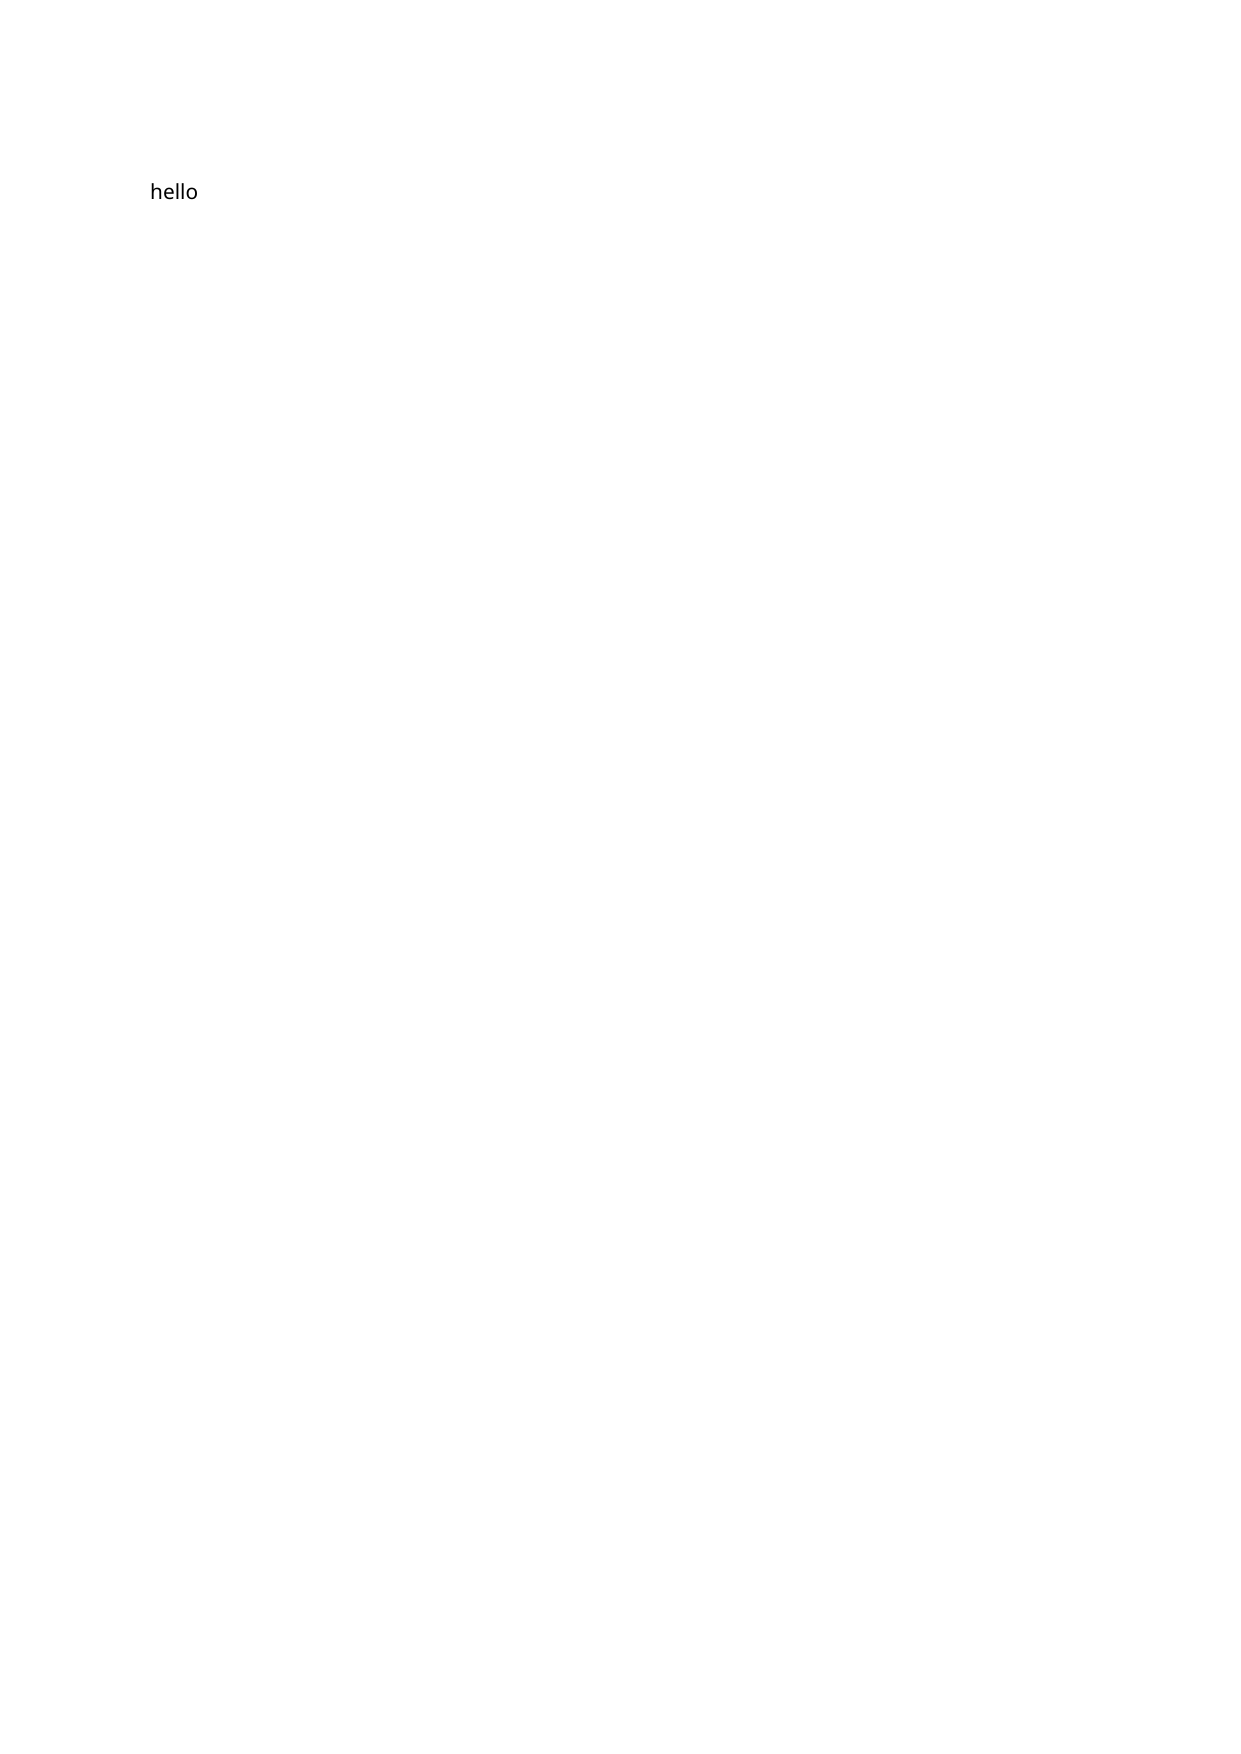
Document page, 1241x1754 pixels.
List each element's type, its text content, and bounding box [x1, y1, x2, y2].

text hello [150, 177, 1090, 206]
